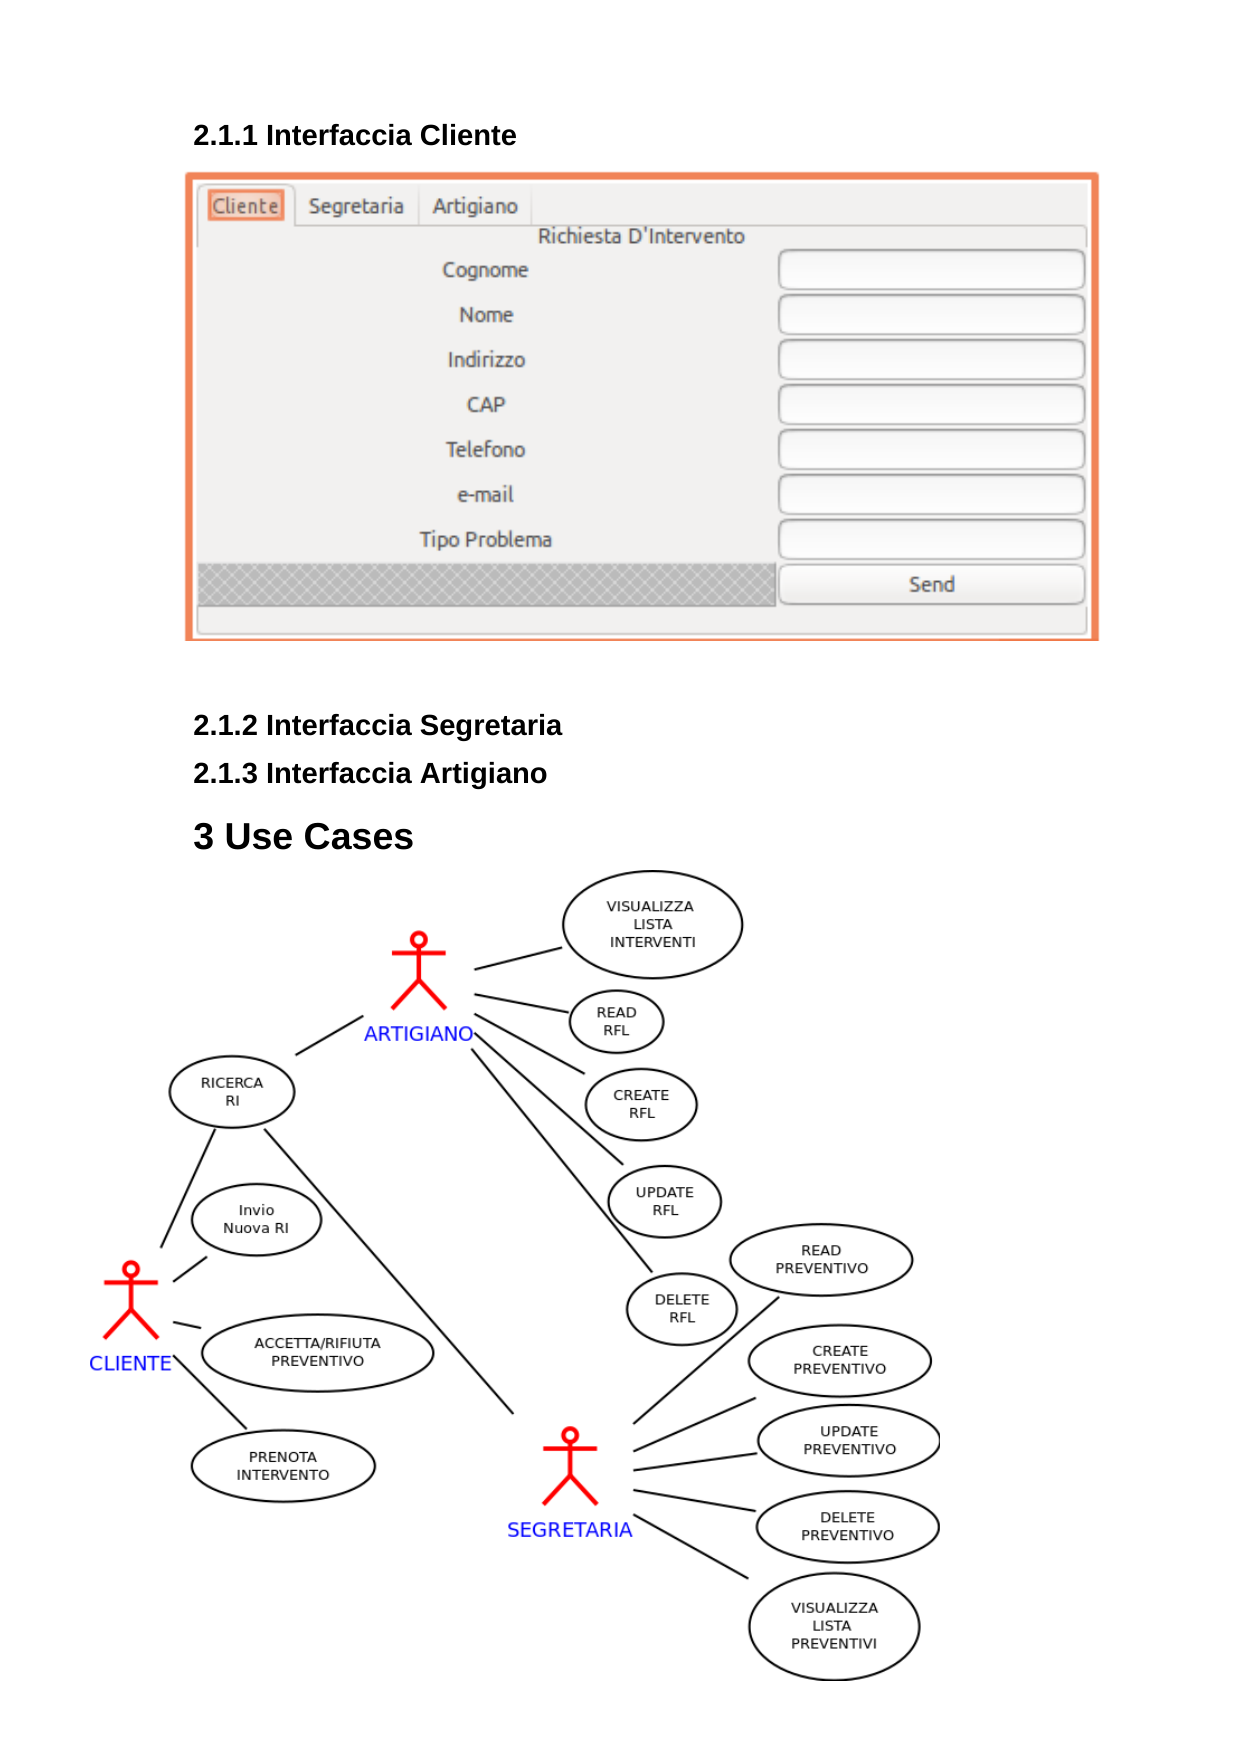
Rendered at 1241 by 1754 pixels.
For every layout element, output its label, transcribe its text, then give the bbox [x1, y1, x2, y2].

subtitle 3 Use Cases [118, 814, 1122, 857]
picture [89, 870, 940, 1681]
subtitle 2.1.3 Interfaccia Artigiano [118, 756, 1122, 789]
subtitle 2.1.1 Interfaccia Cliente [118, 118, 1122, 152]
subtitle 2.1.2 Interfaccia Segretaria [118, 708, 1122, 741]
picture [180, 167, 1103, 641]
